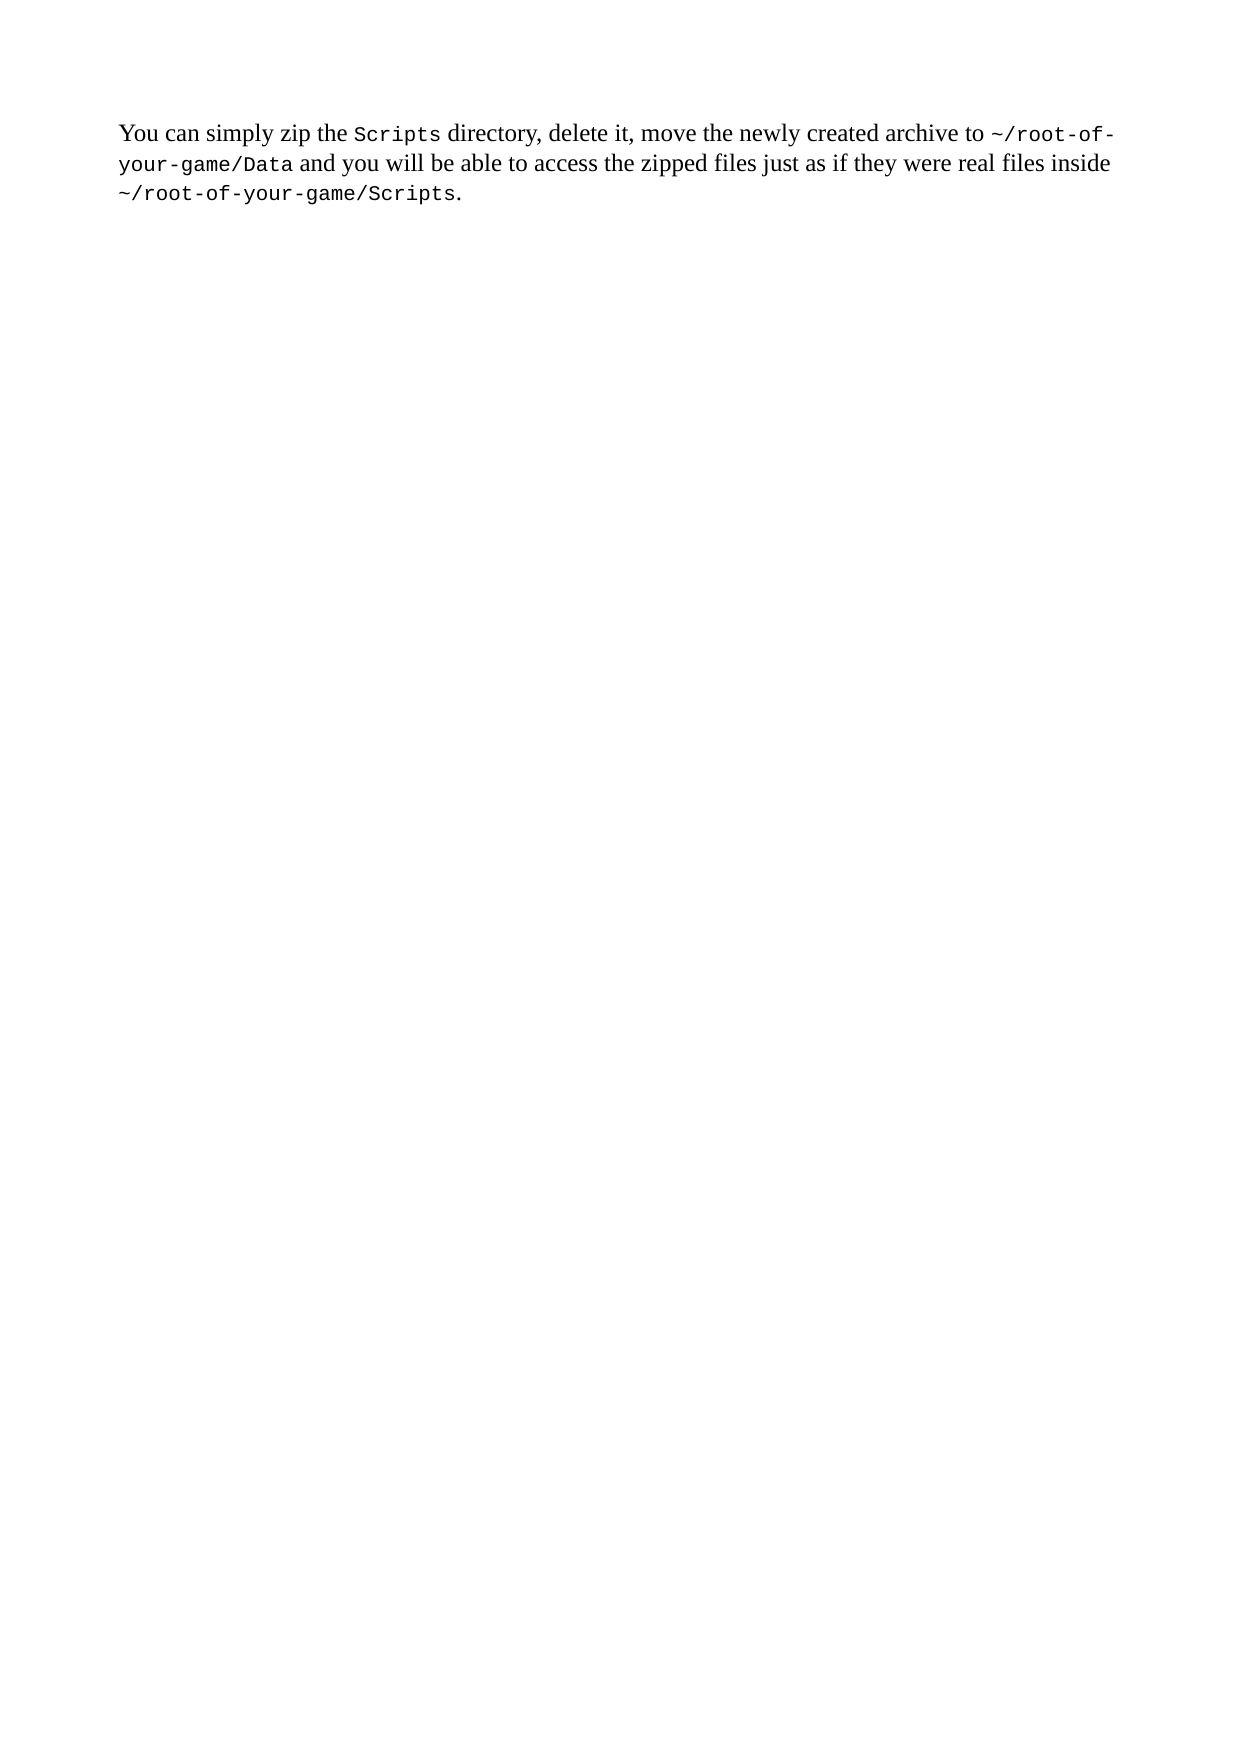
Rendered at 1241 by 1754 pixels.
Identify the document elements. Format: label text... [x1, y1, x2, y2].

text You can simply zip the Scripts directory, delete it, move the newly created archive to ~/root-of-your-game/Data and you will be able to access the zipped files just as if they were real files inside ~/root-of-your-game/Scripts. [118, 118, 1122, 207]
